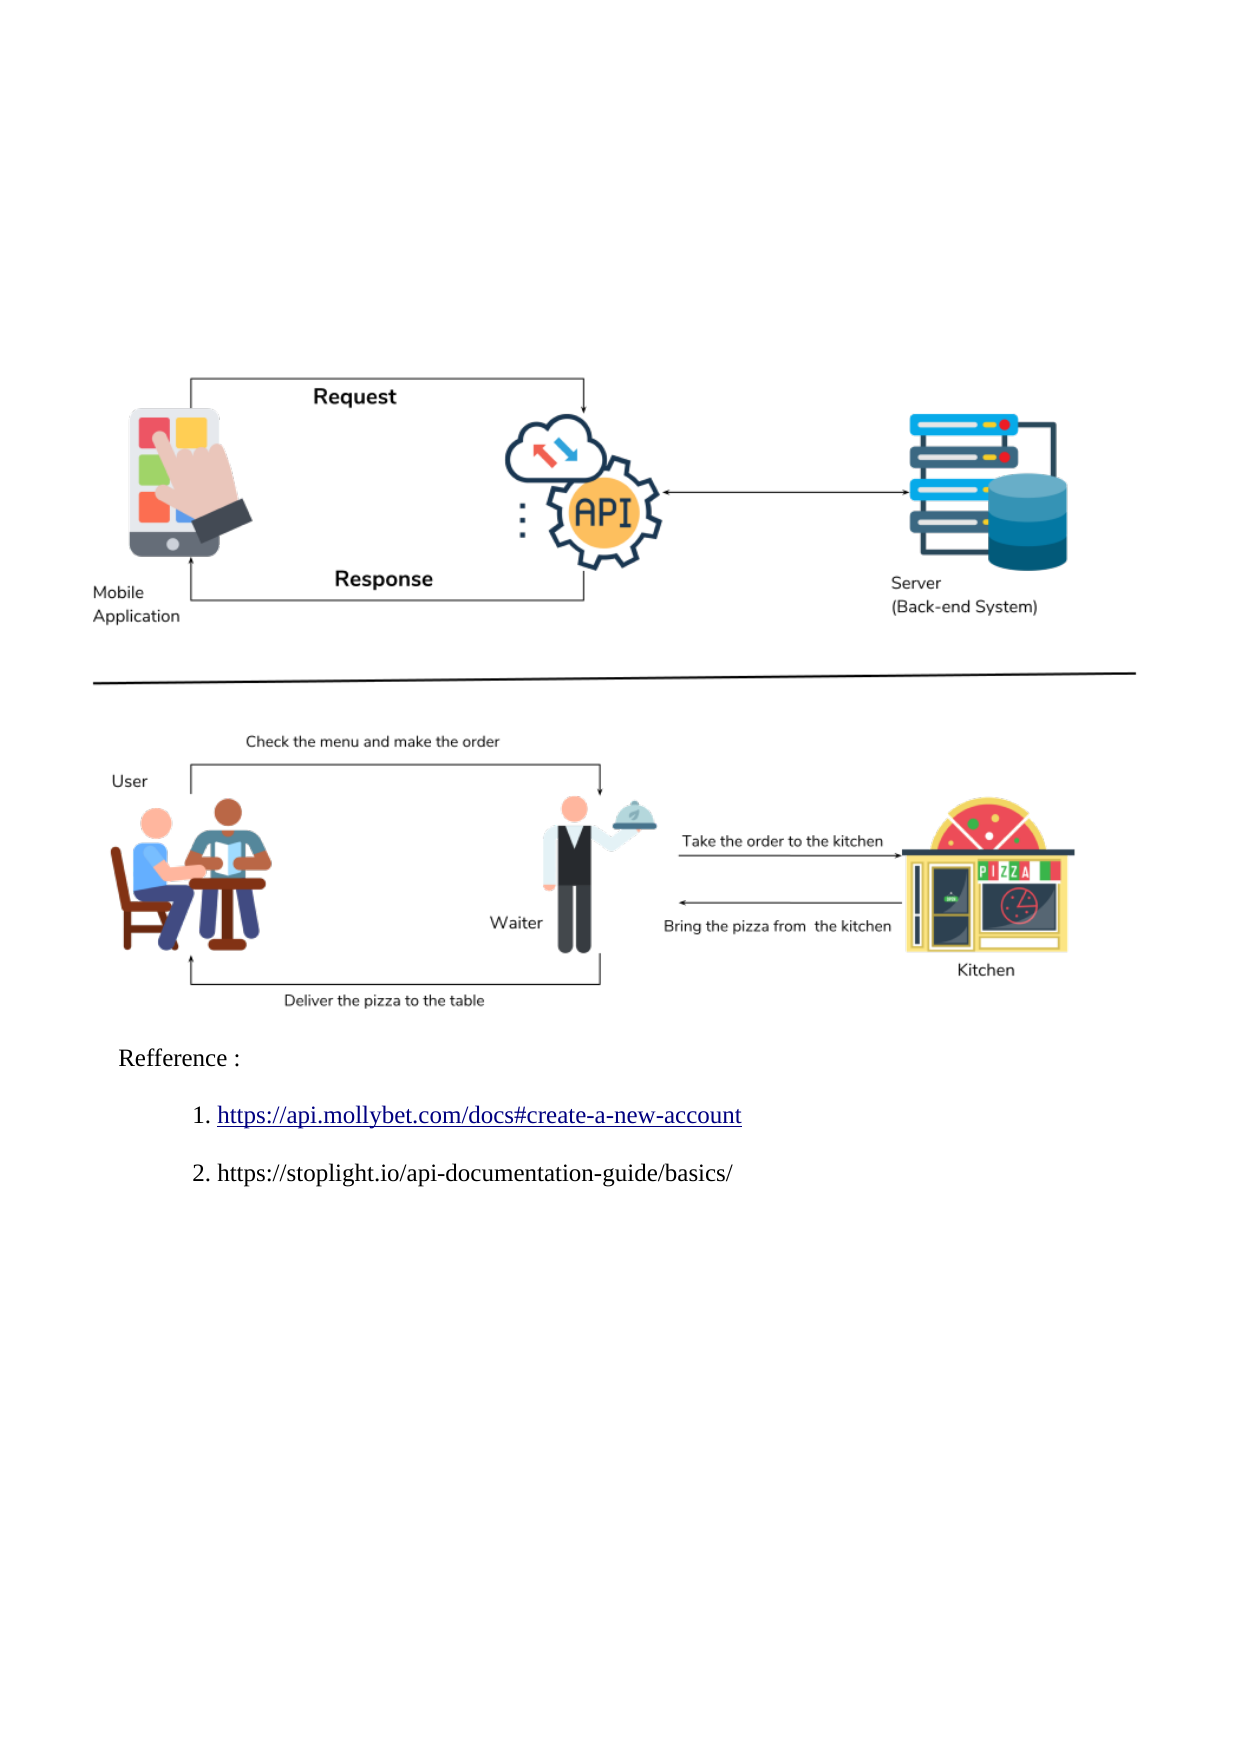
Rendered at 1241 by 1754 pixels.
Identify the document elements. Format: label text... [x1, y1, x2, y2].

picture [59, 348, 1182, 1043]
text Refference : [118, 1043, 1122, 1072]
text 2. https://stoplight.io/api-documentation-guide/basics/ [118, 1158, 1122, 1187]
text 1. https://api.mollybet.com/docs#create-a-new-account [118, 1072, 1122, 1129]
